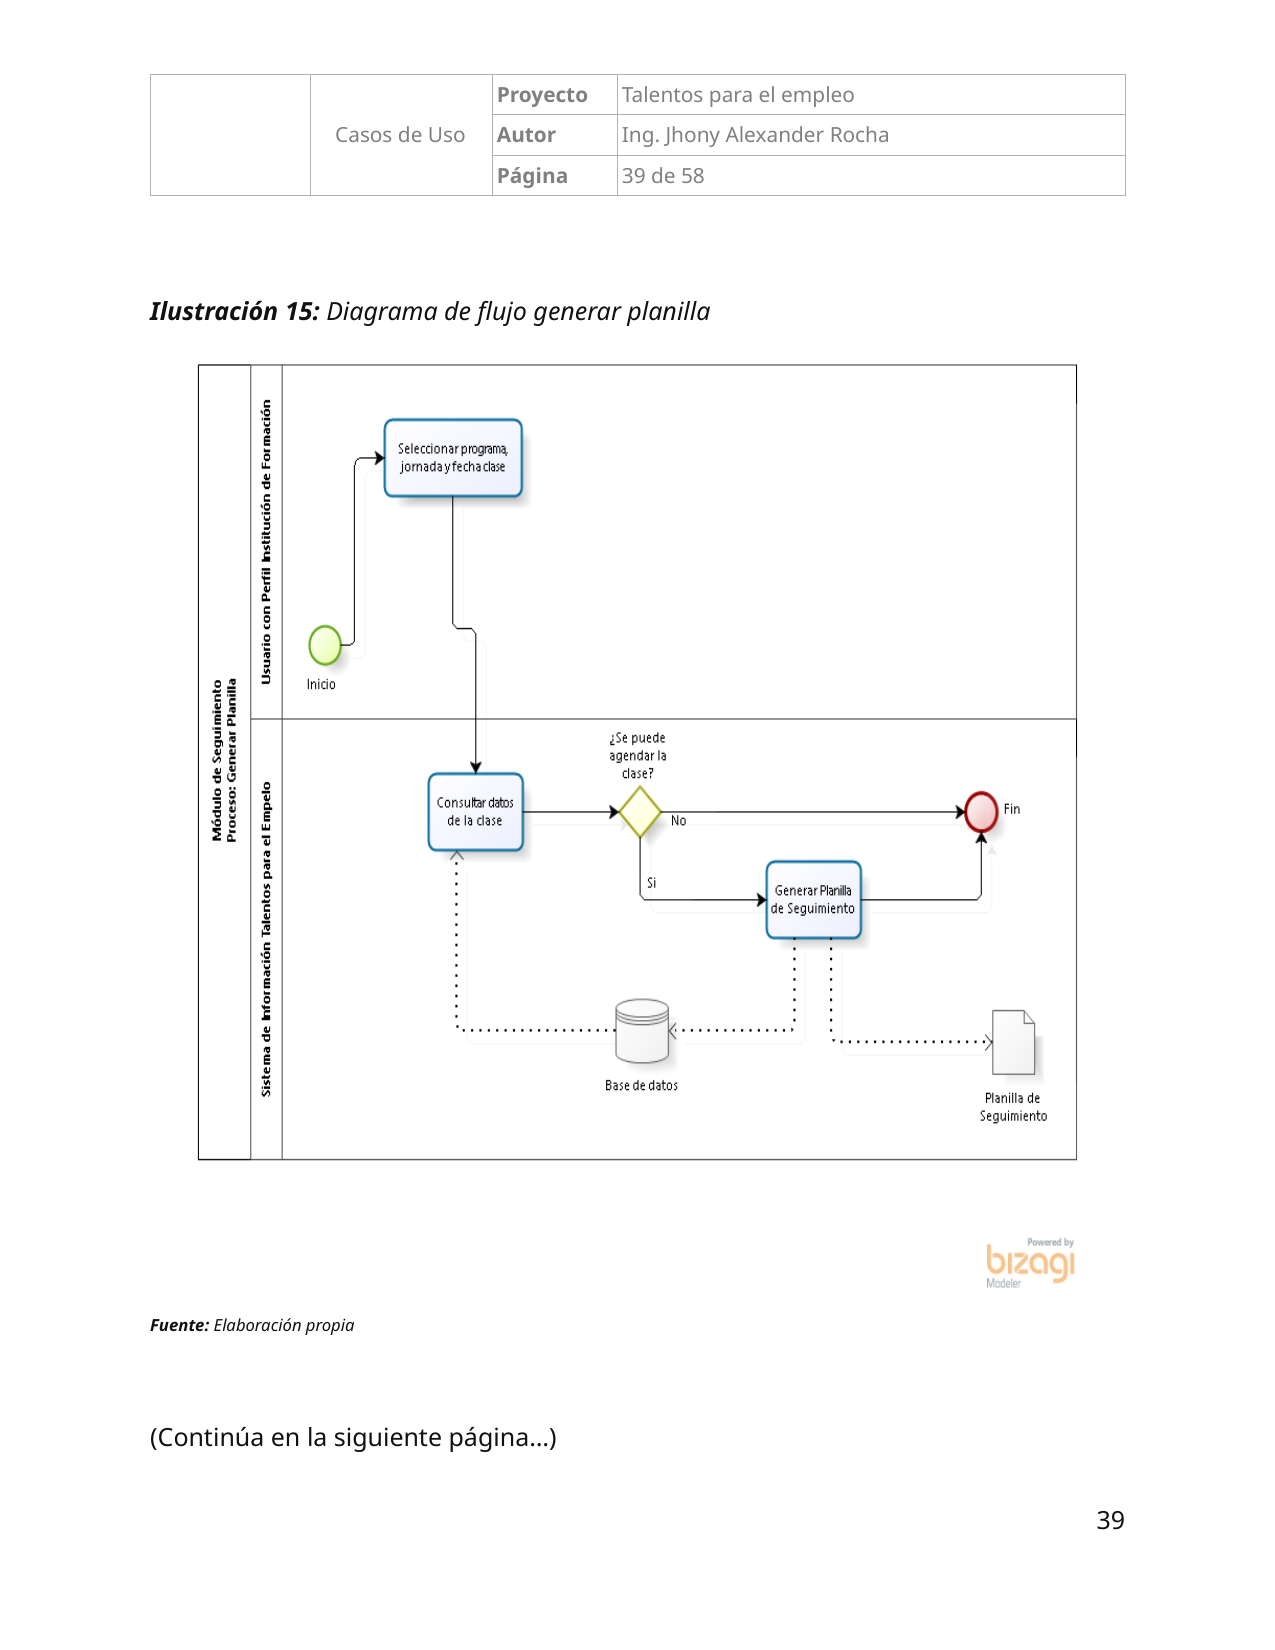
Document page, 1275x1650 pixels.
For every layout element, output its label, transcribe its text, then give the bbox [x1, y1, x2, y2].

picture [177, 339, 1098, 1303]
text Ilustración 15: Diagrama de flujo generar planilla [150, 293, 1125, 340]
text (Continúa en la siguiente página…) [150, 1420, 1125, 1454]
text Fuente: Elaboración propia [150, 340, 1125, 1336]
text [150, 1336, 1125, 1347]
